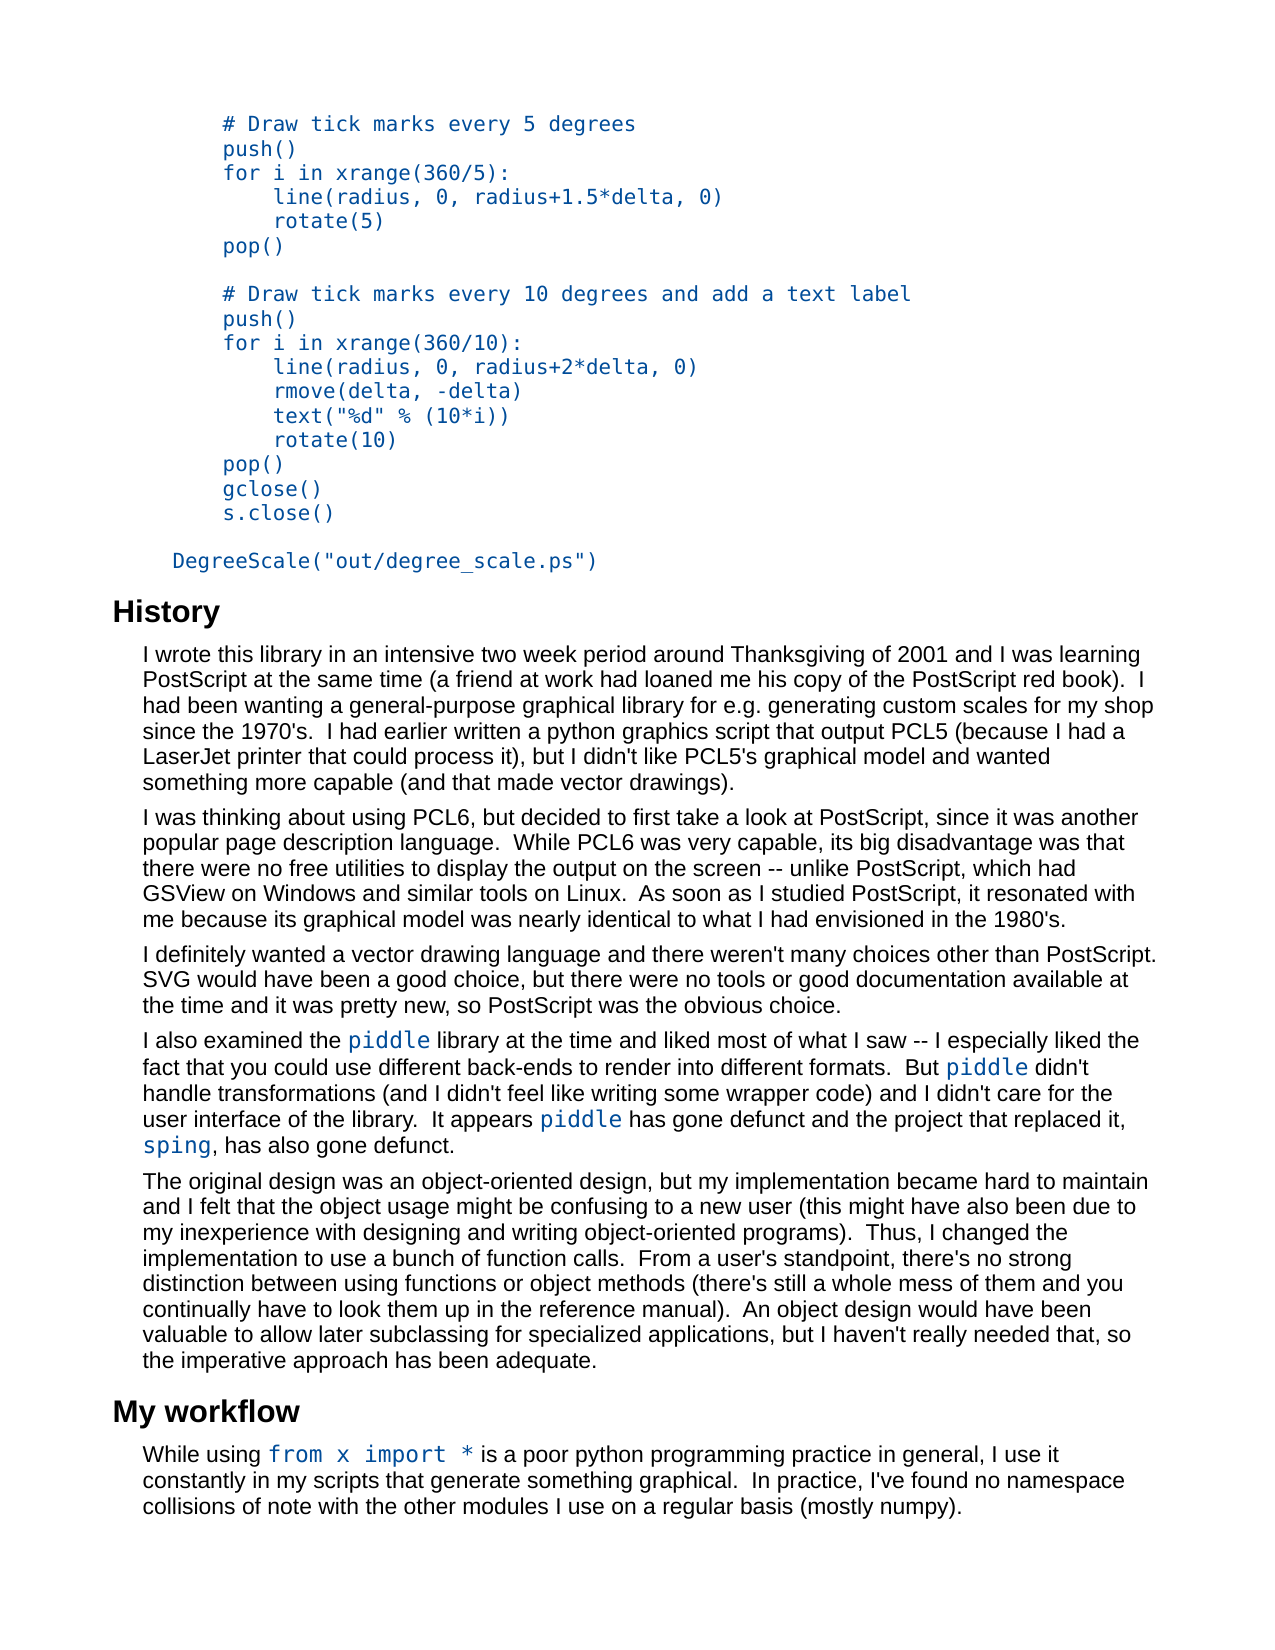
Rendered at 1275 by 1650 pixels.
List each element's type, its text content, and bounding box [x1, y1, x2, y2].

text line(radius, 0, radius+1.5*delta, 0) [172, 185, 1162, 209]
text s.close() [172, 501, 1162, 525]
text rotate(5) [172, 209, 1162, 234]
subtitle History [112, 594, 1162, 629]
text text("%d" % (10*i)) [172, 404, 1162, 428]
text push() [172, 307, 1162, 331]
text While using from x import * is a poor python programming practice in general, I use it constantly in my scripts that generate something graphical. In practice, I've found no namespace collisions of note with the other modules I use on a regular basis (mostly numpy). [142, 1441, 1162, 1519]
text line(radius, 0, radius+2*delta, 0) [172, 355, 1162, 379]
text rotate(10) [172, 428, 1162, 452]
text for i in xrange(360/5): [172, 161, 1162, 185]
text The original design was an object-oriented design, but my implementation became hard to maintain and I felt that the object usage might be confusing to a new user (this might have also been due to my inexperience with designing and writing object-oriented programs). Thus, I changed the implementation to use a bunch of function calls. From a user's standpoint, there's no strong distinction between using functions or object methods (there's still a whole mess of them and you continually have to look them up in the reference manual). An object design would have been valuable to allow later subclassing for specialized applications, but I haven't really needed that, so the imperative approach has been adequate. [142, 1168, 1162, 1373]
text # Draw tick marks every 10 degrees and add a text label [172, 282, 1162, 307]
text pop() [172, 452, 1162, 477]
text gclose() [172, 477, 1162, 501]
text I definitely wanted a vector drawing language and there weren't many choices other than PostScript. SVG would have been a good choice, but there were no tools or good documentation available at the time and it was pretty new, so PostScript was the obvious choice. [142, 941, 1162, 1018]
text I wrote this library in an intensive two week period around Thanksgiving of 2001 and I was learning PostScript at the same time (a friend at work had loaned me his copy of the PostScript red book). I had been wanting a general-purpose graphical library for e.g. generating custom scales for my shop since the 1970's. I had earlier written a python graphics script that output PCL5 (because I had a LaserJet printer that could process it), but I didn't like PCL5's graphical model and wanted something more capable (and that made vector drawings). [142, 641, 1162, 795]
subtitle My workflow [112, 1394, 1162, 1429]
text for i in xrange(360/10): [172, 331, 1162, 355]
text DegreeScale("out/degree_scale.ps") [172, 549, 1162, 574]
text rmove(delta, -delta) [172, 379, 1162, 404]
text # Draw tick marks every 5 degrees [172, 112, 1162, 137]
text I was thinking about using PCL6, but decided to first take a look at PostScript, since it was another popular page description language. While PCL6 was very capable, its big disadvantage was that there were no free utilities to display the output on the screen -- unlike PostScript, which had GSView on Windows and similar tools on Linux. As soon as I studied PostScript, it resonated with me because its graphical model was nearly identical to what I had envisioned in the 1980's. [142, 804, 1162, 932]
text push() [172, 137, 1162, 161]
text pop() [172, 234, 1162, 258]
text I also examined the piddle library at the time and liked most of what I saw -- I especially liked the fact that you could use different back-ends to render into different formats. But piddle didn't handle transformations (and I didn't feel like writing some wrapper code) and I didn't care for the user interface of the library. It appears piddle has gone defunct and the project that replaced it, sping, has also gone defunct. [142, 1027, 1162, 1159]
